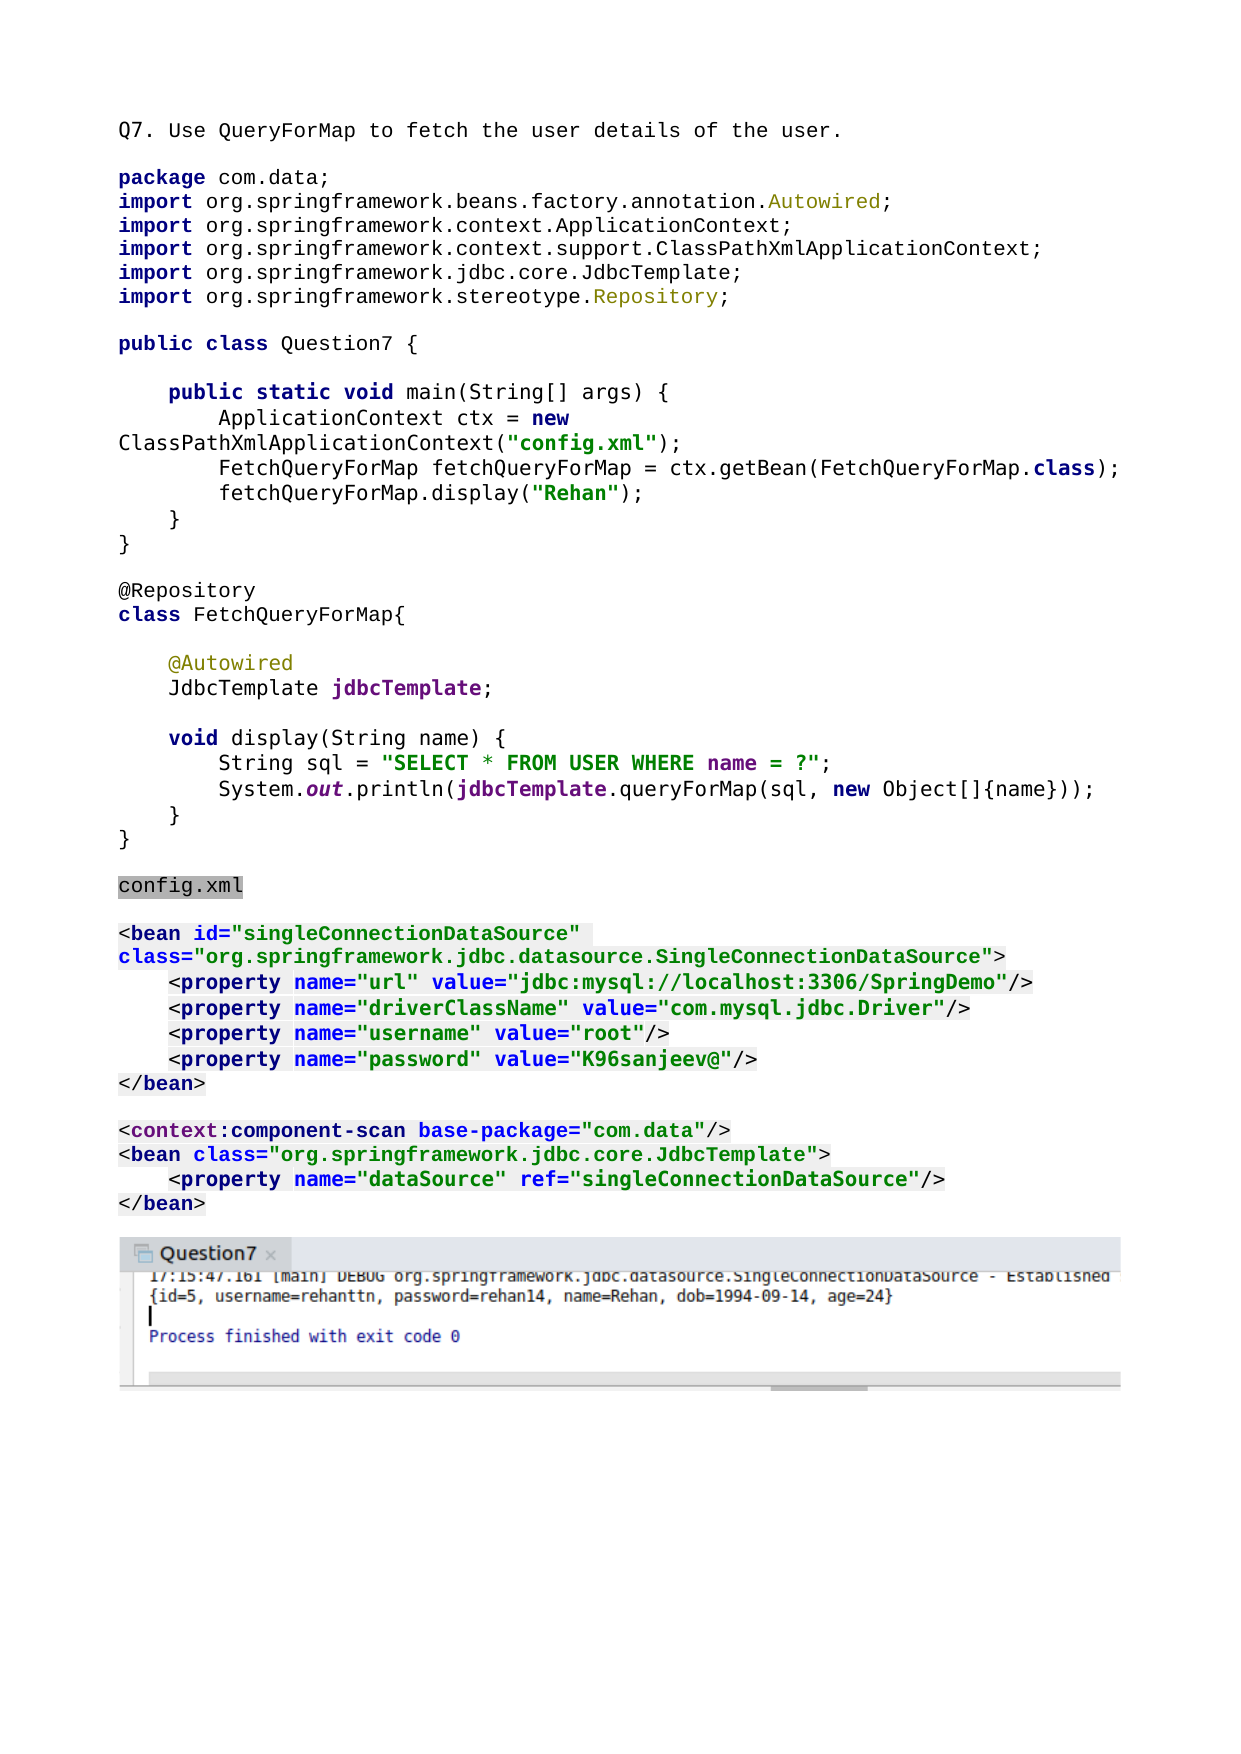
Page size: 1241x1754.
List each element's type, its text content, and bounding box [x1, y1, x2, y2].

text import org.springframework.context.ApplicationContext; [118, 215, 1122, 238]
text <bean id="singleConnectionDataSource" class="org.springframework.jdbc.datasource.SingleConnectionDataSource"> [118, 923, 1122, 970]
text <property name="dataSource" ref="singleConnectionDataSource"/> [118, 1167, 1122, 1193]
text class FetchQueryForMap{ [118, 603, 1122, 627]
text fetchQueryForMap.display("Rehan"); [118, 481, 1122, 507]
text ApplicationContext ctx = new ClassPathXmlApplicationContext("config.xml"); [118, 406, 1122, 456]
text String sql = "SELECT * FROM USER WHERE name = ?"; [118, 751, 1122, 777]
text JdbcTemplate jdbcTemplate; [118, 676, 1122, 702]
text import org.springframework.context.support.ClassPathXmlApplicationContext; [118, 238, 1122, 262]
text public static void main(String[] args) { [118, 380, 1122, 406]
text FetchQueryForMap fetchQueryForMap = ctx.getBean(FetchQueryForMap.class); [118, 456, 1122, 481]
text package com.data; [118, 167, 1122, 191]
text </bean> [118, 1073, 1122, 1096]
text @Repository [118, 580, 1122, 603]
text config.xml [118, 876, 1122, 899]
text <property name="username" value="root"/> [118, 1021, 1122, 1047]
text <bean class="org.springframework.jdbc.core.JdbcTemplate"> [118, 1143, 1122, 1167]
text } [118, 803, 1122, 828]
text </bean> [118, 1193, 1122, 1216]
text <context:component-scan base-package="com.data"/> [118, 1120, 1122, 1143]
text } [118, 828, 1122, 852]
text import org.springframework.jdbc.core.JdbcTemplate; [118, 262, 1122, 286]
text <property name="driverClassName" value="com.mysql.jdbc.Driver"/> [118, 996, 1122, 1021]
text } [118, 533, 1122, 556]
text void display(String name) { [118, 726, 1122, 751]
text import org.springframework.stereotype.Repository; [118, 286, 1122, 309]
text public class Question7 { [118, 333, 1122, 357]
text <property name="password" value="K96sanjeev@"/> [118, 1047, 1122, 1073]
text } [118, 507, 1122, 533]
text Q7. Use QueryForMap to fetch the user details of the user. [118, 118, 1122, 144]
text import org.springframework.beans.factory.annotation.Autowired; [118, 191, 1122, 215]
text <property name="url" value="jdbc:mysql://localhost:3306/SpringDemo"/> [118, 970, 1122, 996]
text System.out.println(jdbcTemplate.queryForMap(sql, new Object[]{name})); [118, 777, 1122, 803]
text @Autowired [118, 651, 1122, 676]
picture [119, 1346, 1121, 1391]
